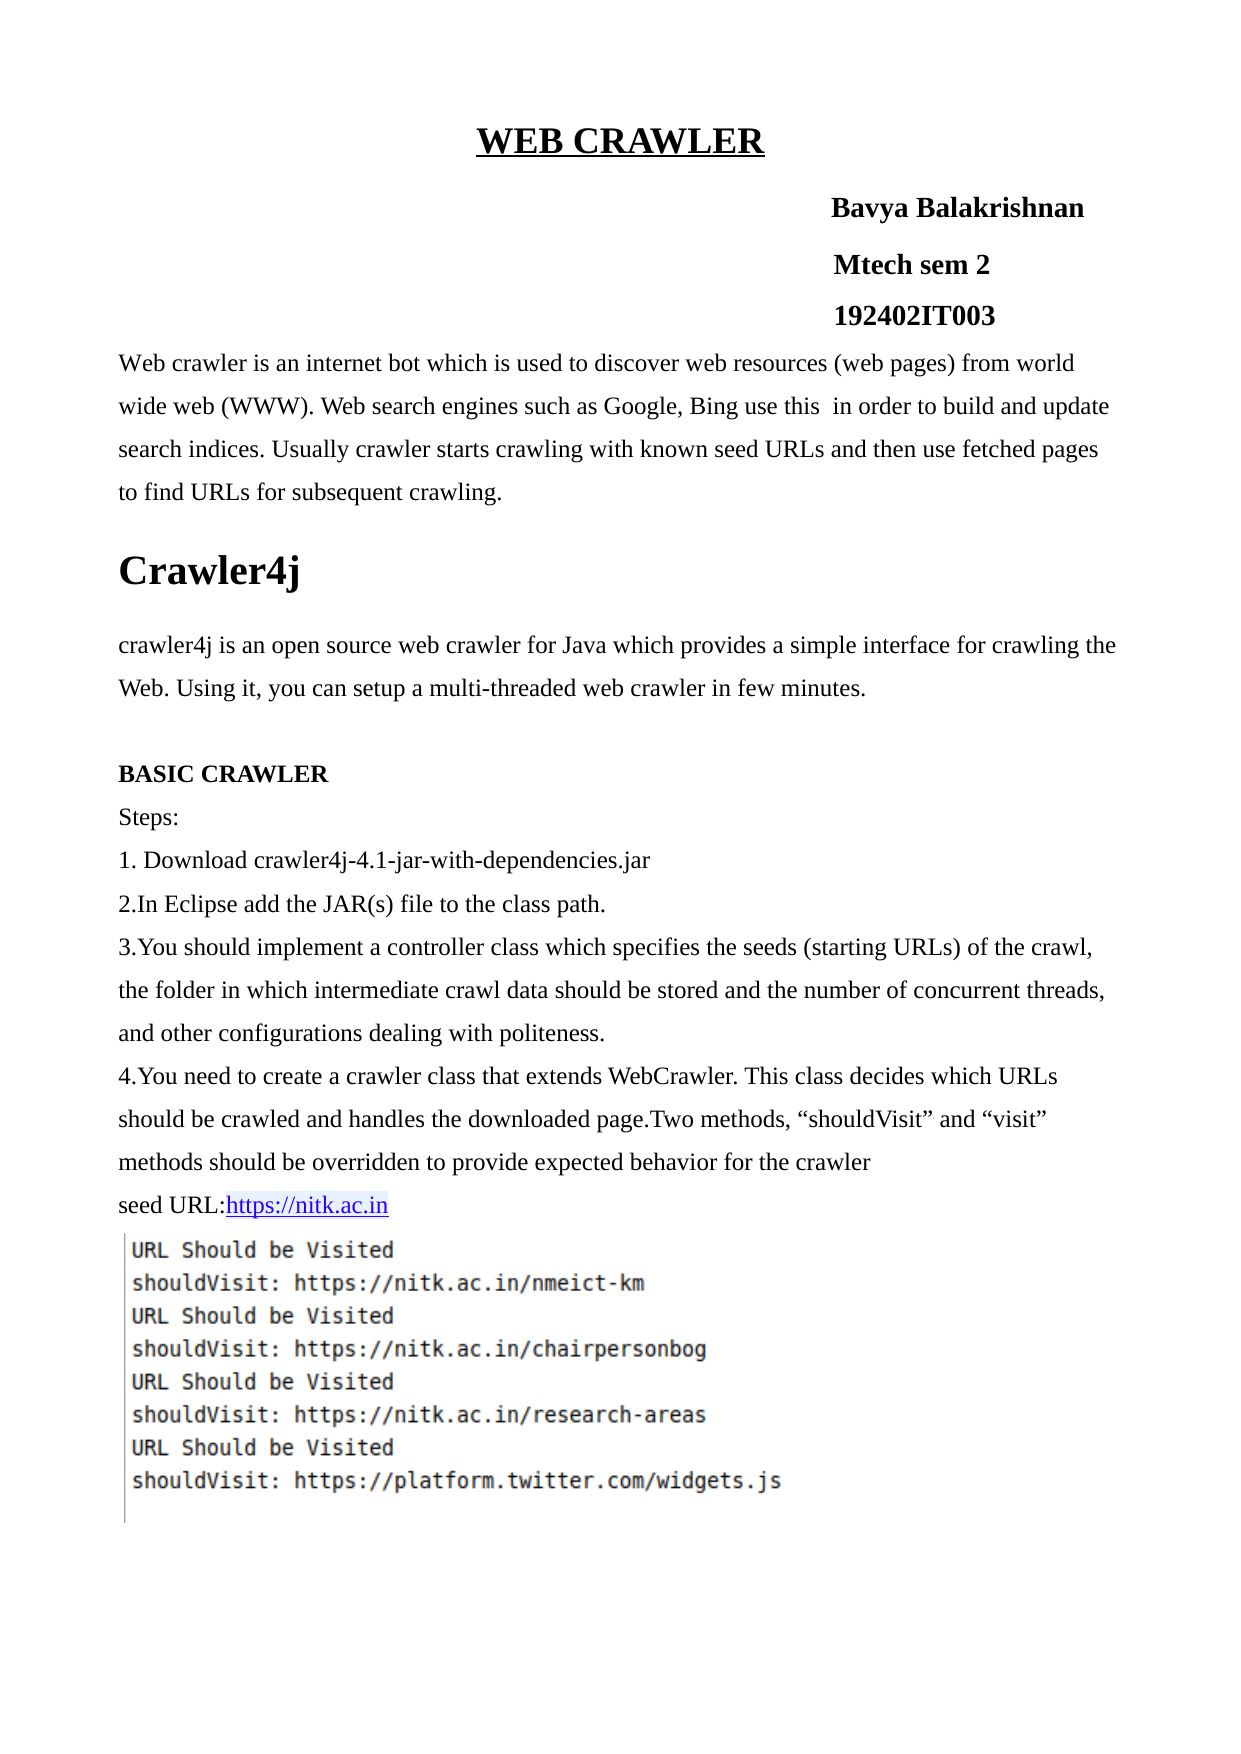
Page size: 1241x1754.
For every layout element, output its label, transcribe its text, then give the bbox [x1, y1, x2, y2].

text crawler4j is an open source web crawler for Java which provides a simple interface for crawling the Web. Using it, you can setup a multi-threaded web crawler in few minutes. [118, 630, 1122, 702]
text Steps: [118, 802, 1122, 831]
text Web crawler is an internet bot which is used to discover web resources (web pages) from world wide web (WWW). Web search engines such as Google, Bing use this in order to build and update search indices. Usually crawler starts crawling with known seed URLs and then use fetched pages to find URLs for subsequent crawling. [118, 348, 1122, 506]
text 2.In Eclipse add the JAR(s) file to the class path. [118, 889, 1122, 917]
subtitle Crawler4j [118, 546, 1122, 593]
text seed URL:https://nitk.ac.in [118, 1191, 1122, 1219]
picture [124, 1233, 829, 1523]
text WEB CRAWLER [118, 118, 1122, 161]
text 192402IT003 [118, 298, 1122, 331]
text Mtech sem 2 [118, 247, 1122, 281]
text 4.You need to create a crawler class that extends WebCrawler. This class decides which URLs should be crawled and handles the downloaded page.Two methods, “shouldVisit” and “visit” methods should be overridden to provide expected behavior for the crawler [118, 1061, 1122, 1176]
text 3.You should implement a controller class which specifies the seeds (starting URLs) of the crawl, the folder in which intermediate crawl data should be stored and the number of concurrent threads, and other configurations dealing with politeness. [118, 932, 1122, 1047]
text Bavya Balakrishnan [118, 183, 1122, 226]
text 1. Download crawler4j-4.1-jar-with-dependencies.jar [118, 846, 1122, 874]
text BASIC CRAWLER [118, 759, 1122, 788]
